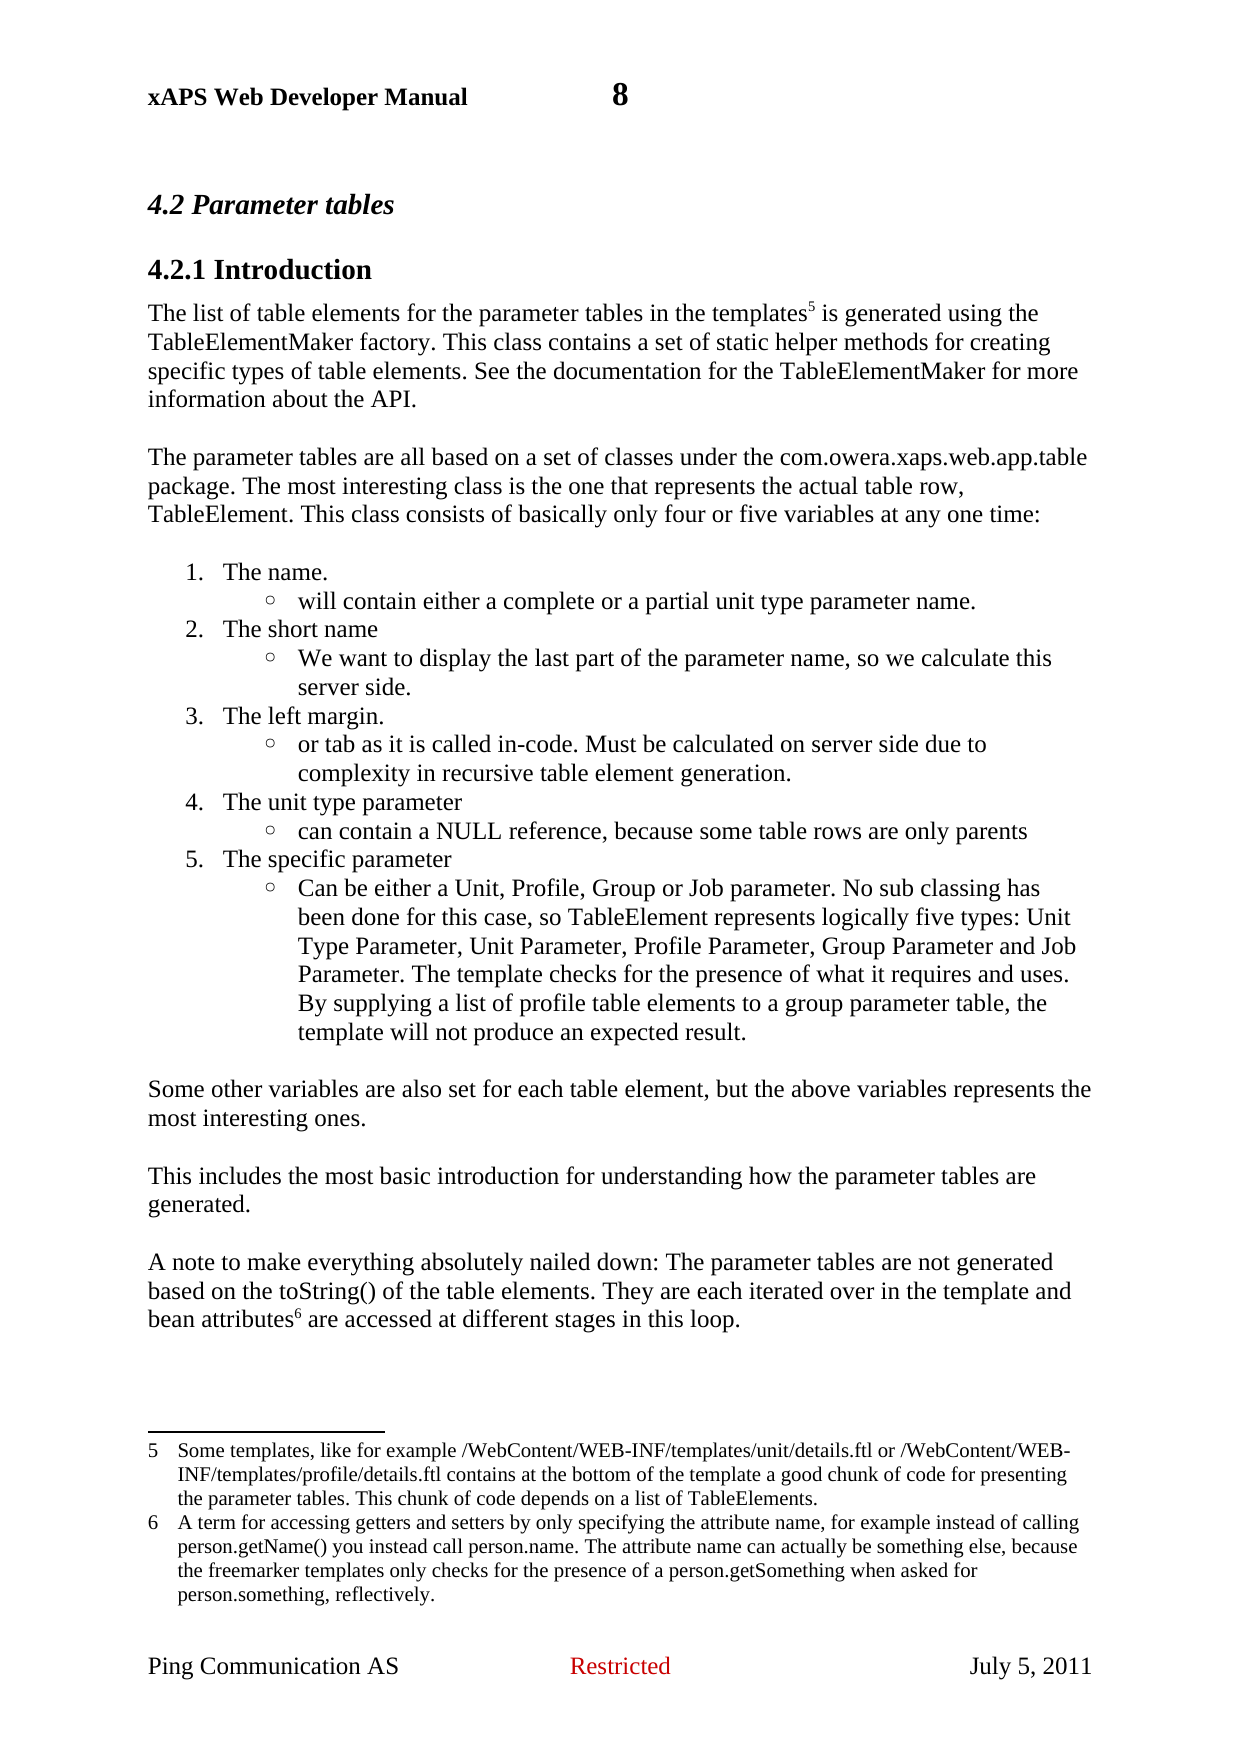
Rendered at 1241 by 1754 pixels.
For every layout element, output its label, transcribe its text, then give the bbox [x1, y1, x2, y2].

list will contain either a complete or a partial unit type parameter name. [260, 586, 1092, 614]
list Can be either a Unit, Profile, Group or Job parameter. No sub classing has been done for this case, so TableElement represents logically five types: Unit Type Parameter, Unit Parameter, Profile Parameter, Group Parameter and Job Parameter. The template checks for the presence of what it requires and uses. By supplying a list of profile table elements to a group parameter table, the template will not produce an expected result. [260, 873, 1092, 1046]
list We want to display the last part of the parameter name, so we calculate this server side. [260, 643, 1092, 701]
list or tab as it is called in-code. Must be calculated on server side due to complexity in recursive table element generation. [260, 729, 1092, 787]
list can contain a NULL reference, because some table rows are only parents [260, 816, 1092, 844]
list The left margin. [185, 701, 1092, 729]
text Some other variables are also set for each table element, but the above variables represents the most interesting ones. [148, 1074, 1092, 1132]
list The specific parameter [185, 844, 1092, 873]
text A note to make everything absolutely nailed down: The parameter tables are not generated based on the toString() of the table elements. They are each iterated over in the template and bean attributes are accessed at different stages in this loop. [148, 1247, 1092, 1333]
text This includes the most basic introduction for understanding how the parameter tables are generated. [148, 1161, 1092, 1218]
text Some templates, like for example /WebContent/WEB-INF/templates/unit/details.ftl or /WebContent/WEB-INF/templates/profile/details.ftl contains at the bottom of the template a good chunk of code for presenting the parameter tables. This chunk of code depends on a list of TableElements. [148, 1438, 1092, 1510]
list The name. [185, 557, 1092, 586]
text The list of table elements for the parameter tables in the templates is generated using the TableElementMaker factory. This class contains a set of static helper methods for creating specific types of table elements. See the documentation for the TableElementMaker for more information about the API. [148, 298, 1092, 413]
list The unit type parameter [185, 787, 1092, 816]
subtitle 4.2.1 Introduction [148, 252, 1092, 286]
text The parameter tables are all based on a set of classes under the com.owera.xaps.web.app.table package. The most interesting class is the one that represents the actual table row, TableElement. This class consists of basically only four or five variables at any one time: [148, 442, 1092, 528]
subtitle 4.2 Parameter tables [148, 187, 1092, 221]
text A term for accessing getters and setters by only specifying the attribute name, for example instead of calling person.getName() you instead call person.name. The attribute name can actually be something else, because the freemarker templates only checks for the presence of a person.getSomething when asked for person.something, reflectively. [148, 1510, 1092, 1606]
list The short name [185, 614, 1092, 643]
